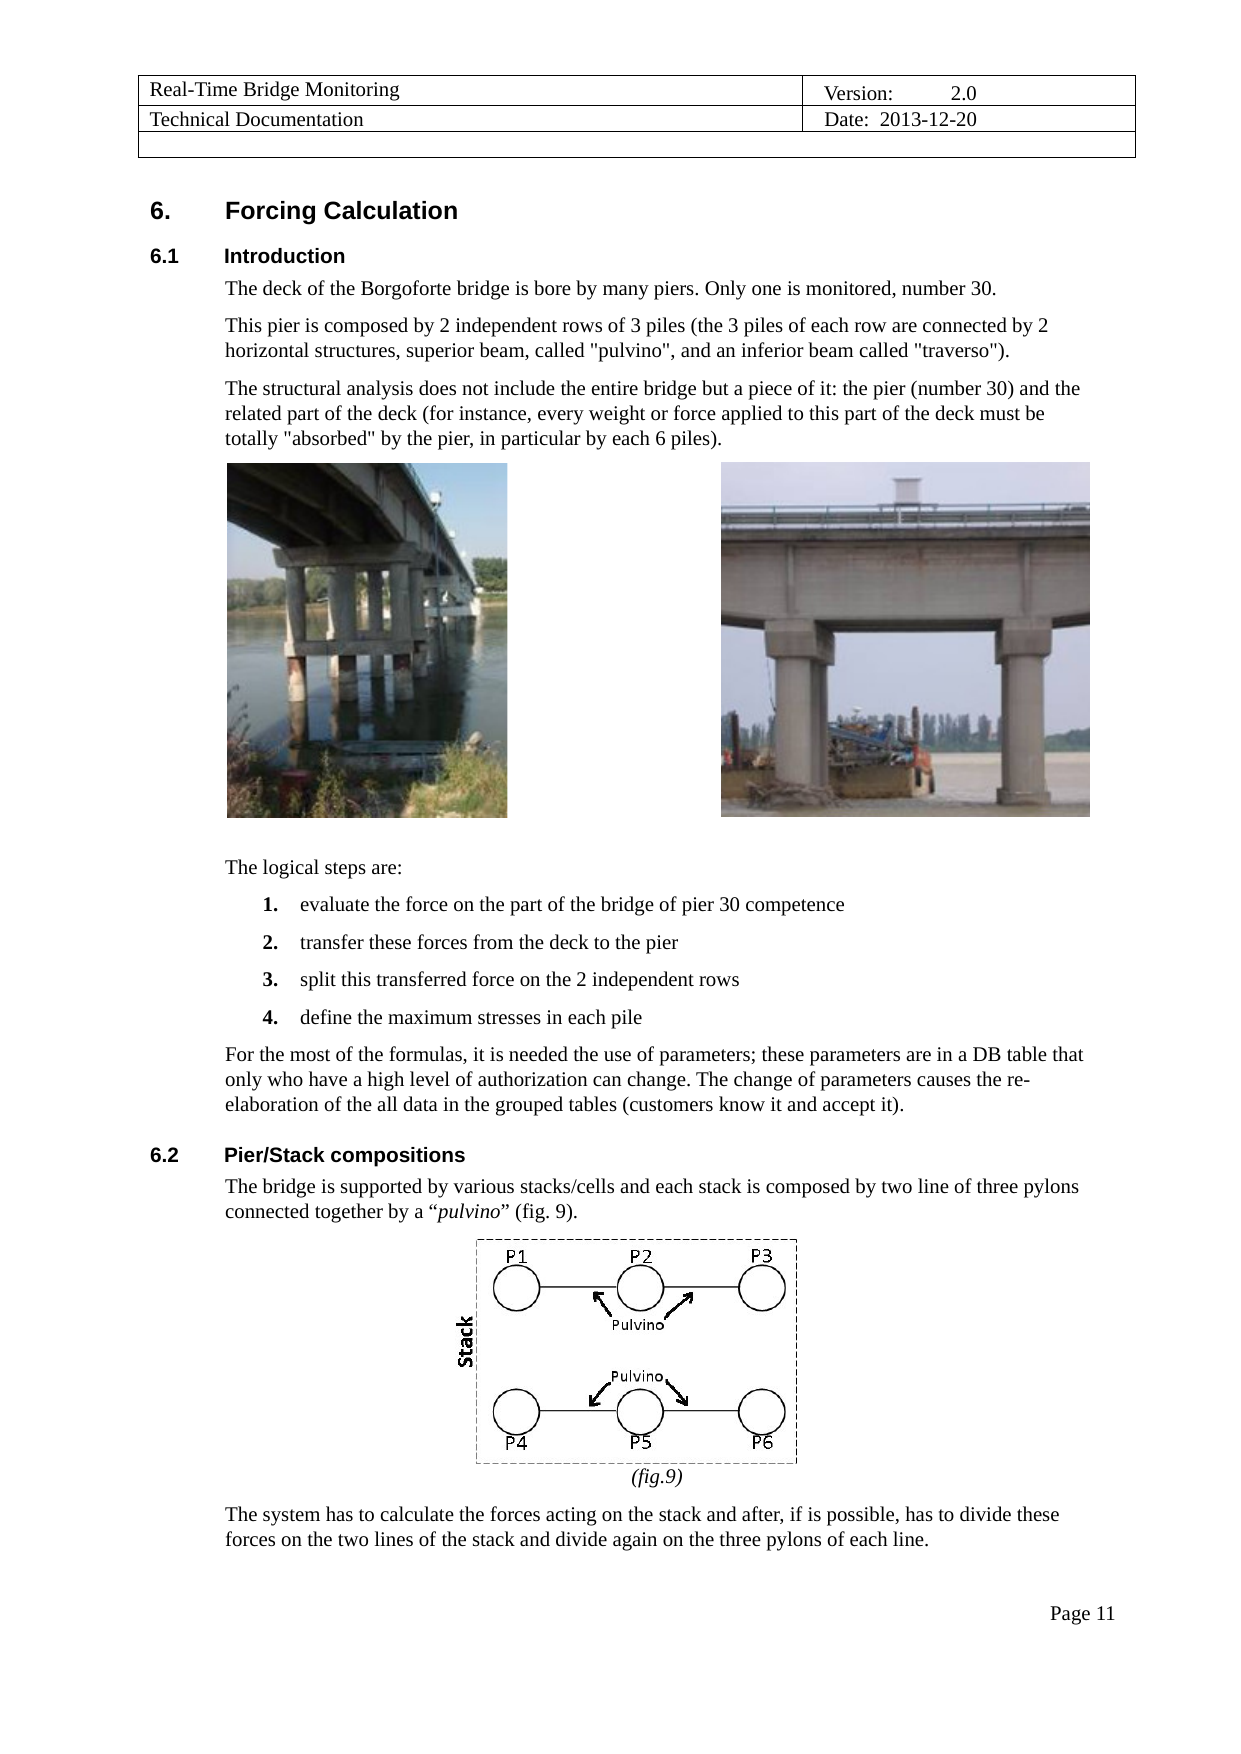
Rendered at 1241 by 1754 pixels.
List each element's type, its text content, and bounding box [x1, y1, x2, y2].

picture [721, 462, 1090, 817]
list evaluate the force on the part of the bridge of pier 30 competence [262, 891, 1090, 916]
text The system has to calculate the forces acting on the stack and after, if is possible, has to divide these forces on the two lines of the stack and divide again on the three pylons of each line. [225, 1501, 1090, 1551]
text The structural analysis does not include the entire bridge but a piece of it: the pier (number 30) and the related part of the deck (for instance, every weight or force applied to this part of the deck must be totally "absorbed" by the pier, in particular by each 6 piles). [225, 374, 1090, 449]
text This pier is composed by 2 independent rows of 3 piles (the 3 piles of each row are connected by 2 horizontal structures, superior beam, called "pulvino", and an inferior beam called "traverso"). [225, 312, 1090, 362]
picture [227, 463, 508, 818]
subtitle Forcing Calculation [150, 196, 1090, 224]
subtitle Introduction [150, 243, 1090, 268]
list define the maximum stresses in each pile [262, 1004, 1090, 1029]
list transfer these forces from the deck to the pier [262, 929, 1090, 954]
text For the most of the formulas, it is needed the use of parameters; these parameters are in a DB table that only who have a high level of authorization can change. The change of parameters causes the re-elaboration of the all data in the grouped tables (customers know it and accept it). [225, 1041, 1090, 1116]
text (fig.9) [225, 1235, 1090, 1488]
subtitle Pier/Stack compositions [150, 1141, 1090, 1166]
text The logical steps are: [225, 854, 1090, 879]
text The bridge is supported by various stacks/cells and each stack is composed by two line of three pylons connected together by a “pulvino” (fig. 9). [225, 1173, 1090, 1223]
text The deck of the Borgoforte bridge is bore by many piers. Only one is monitored, number 30. [225, 274, 1090, 299]
picture [442, 1238, 798, 1464]
list split this transferred force on the 2 independent rows [262, 966, 1090, 991]
